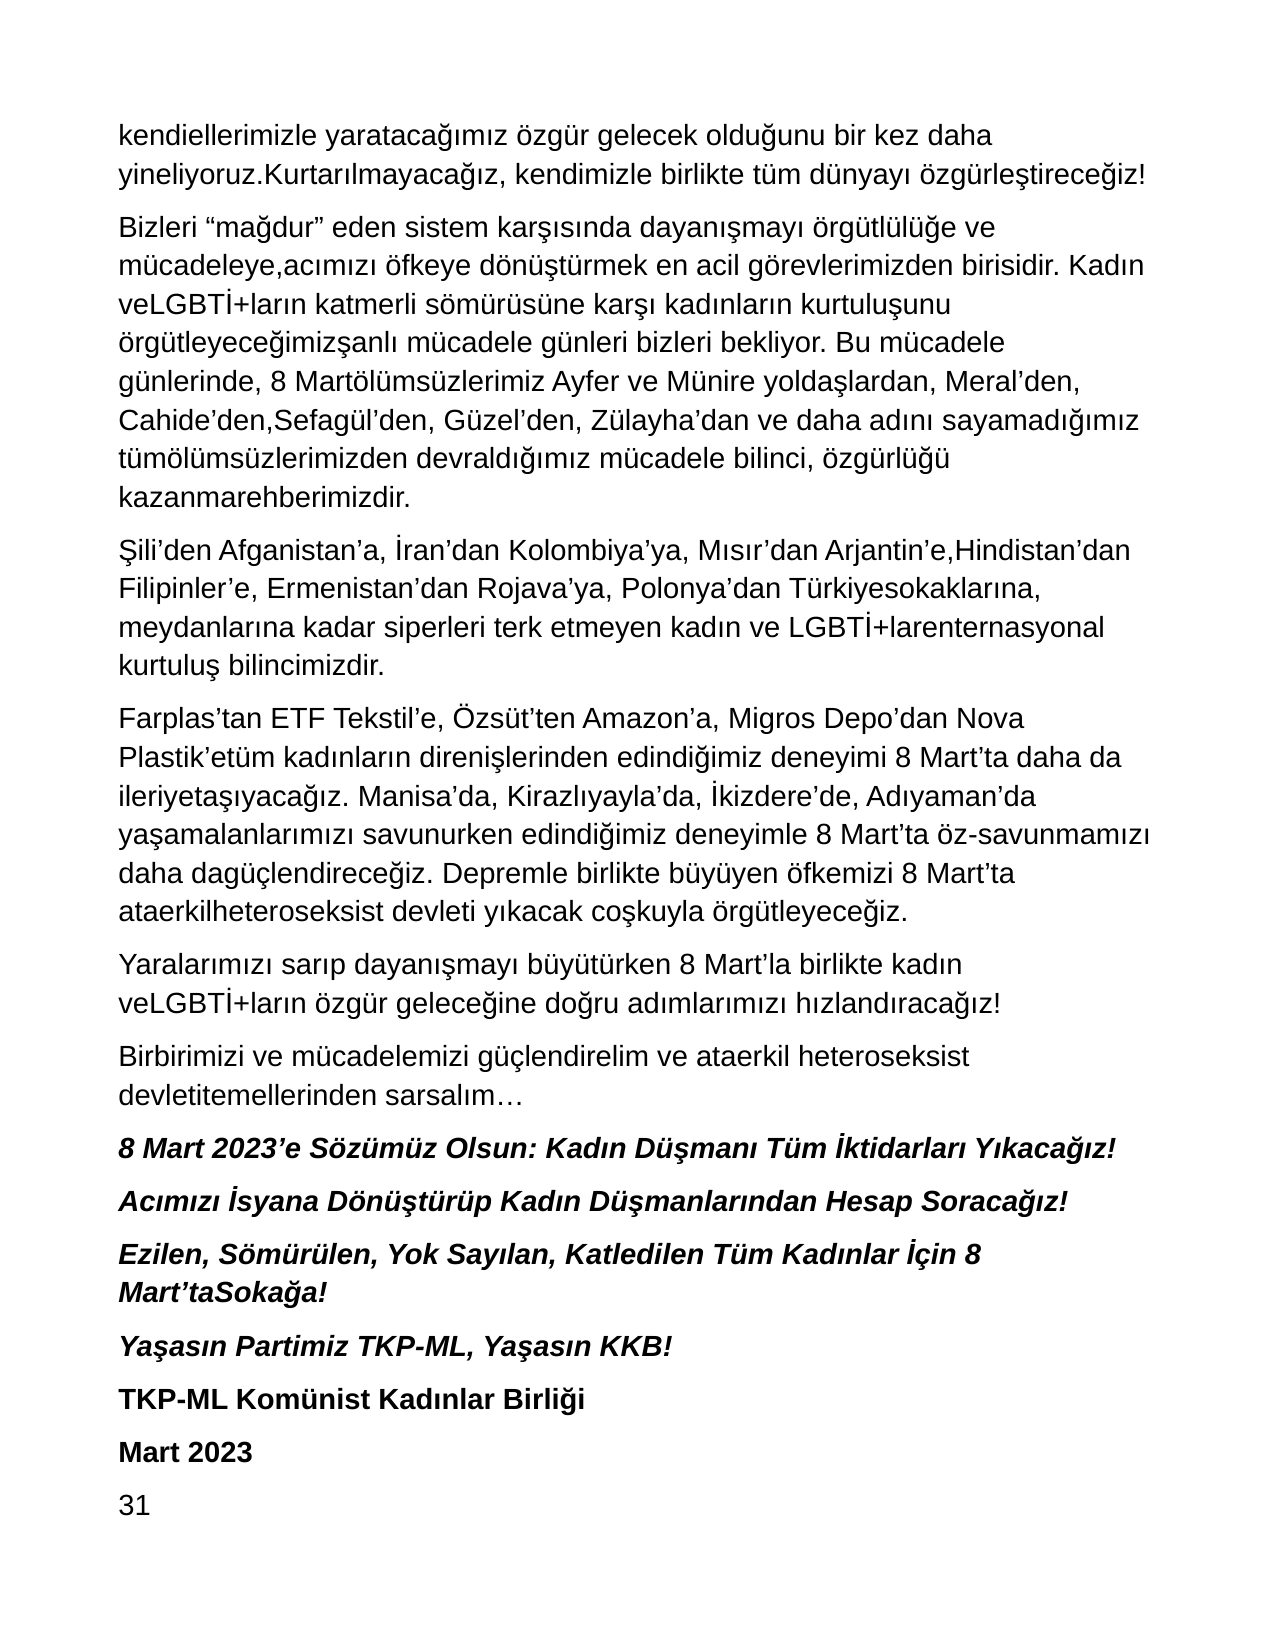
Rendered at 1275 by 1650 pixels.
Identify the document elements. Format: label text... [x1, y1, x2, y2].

text Birbirimizi ve mücadelemizi güçlendirelim ve ataerkil heteroseksist devletitemellerinden sarsalım… [118, 1039, 1157, 1111]
text Acımızı İsyana Dönüştürüp Kadın Düşmanlarından Hesap Soracağız! [118, 1184, 1157, 1217]
text Yaşasın Partimiz TKP-ML, Yaşasın KKB! [118, 1328, 1157, 1362]
text 31 [118, 1488, 1157, 1521]
text Farplas’tan ETF Tekstil’e, Özsüt’ten Amazon’a, Migros Depo’dan Nova Plastik’etüm kadınların direnişlerinden edindiğimiz deneyimi 8 Mart’ta daha da ileriyetaşıyacağız. Manisa’da, Kirazlıyayla’da, İkizdere’de, Adıyaman’da yaşamalanlarımızı savunurken edindiğimiz deneyimle 8 Mart’ta öz-savunmamızı daha dagüçlendireceğiz. Depremle birlikte büyüyen öfkemizi 8 Mart’ta ataerkilheteroseksist devleti yıkacak coşkuyla örgütleyeceğiz. [118, 701, 1157, 928]
text Şili’den Afganistan’a, İran’dan Kolombiya’ya, Mısır’dan Arjantin’e,Hindistan’dan Filipinler’e, Ermenistan’dan Rojava’ya, Polonya’dan Türkiyesokaklarına, meydanlarına kadar siperleri terk etmeyen kadın ve LGBTİ+larenternasyonal kurtuluş bilincimizdir. [118, 533, 1157, 682]
text Mart 2023 [118, 1435, 1157, 1468]
text TKP-ML Komünist Kadınlar Birliği [118, 1382, 1157, 1415]
text Ezilen, Sömürülen, Yok Sayılan, Katledilen Tüm Kadınlar İçin 8 Mart’taSokağa! [118, 1237, 1157, 1309]
text 8 Mart 2023’e Sözümüz Olsun: Kadın Düşmanı Tüm İktidarları Yıkacağız! [118, 1131, 1157, 1164]
text Yaralarımızı sarıp dayanışmayı büyütürken 8 Mart’la birlikte kadın veLGBTİ+ların özgür geleceğine doğru adımlarımızı hızlandıracağız! [118, 947, 1157, 1019]
text kendiellerimizle yaratacağımız özgür gelecek olduğunu bir kez daha yineliyoruz.Kurtarılmayacağız, kendimizle birlikte tüm dünyayı özgürleştireceğiz! [118, 118, 1157, 190]
text Bizleri “mağdur” eden sistem karşısında dayanışmayı örgütlülüğe ve mücadeleye,acımızı öfkeye dönüştürmek en acil görevlerimizden birisidir. Kadın veLGBTİ+ların katmerli sömürüsüne karşı kadınların kurtuluşunu örgütleyeceğimizşanlı mücadele günleri bizleri bekliyor. Bu mücadele günlerinde, 8 Martölümsüzlerimiz Ayfer ve Münire yoldaşlardan, Meral’den, Cahide’den,Sefagül’den, Güzel’den, Zülayha’dan ve daha adını sayamadığımız tümölümsüzlerimizden devraldığımız mücadele bilinci, özgürlüğü kazanmarehberimizdir. [118, 210, 1157, 513]
